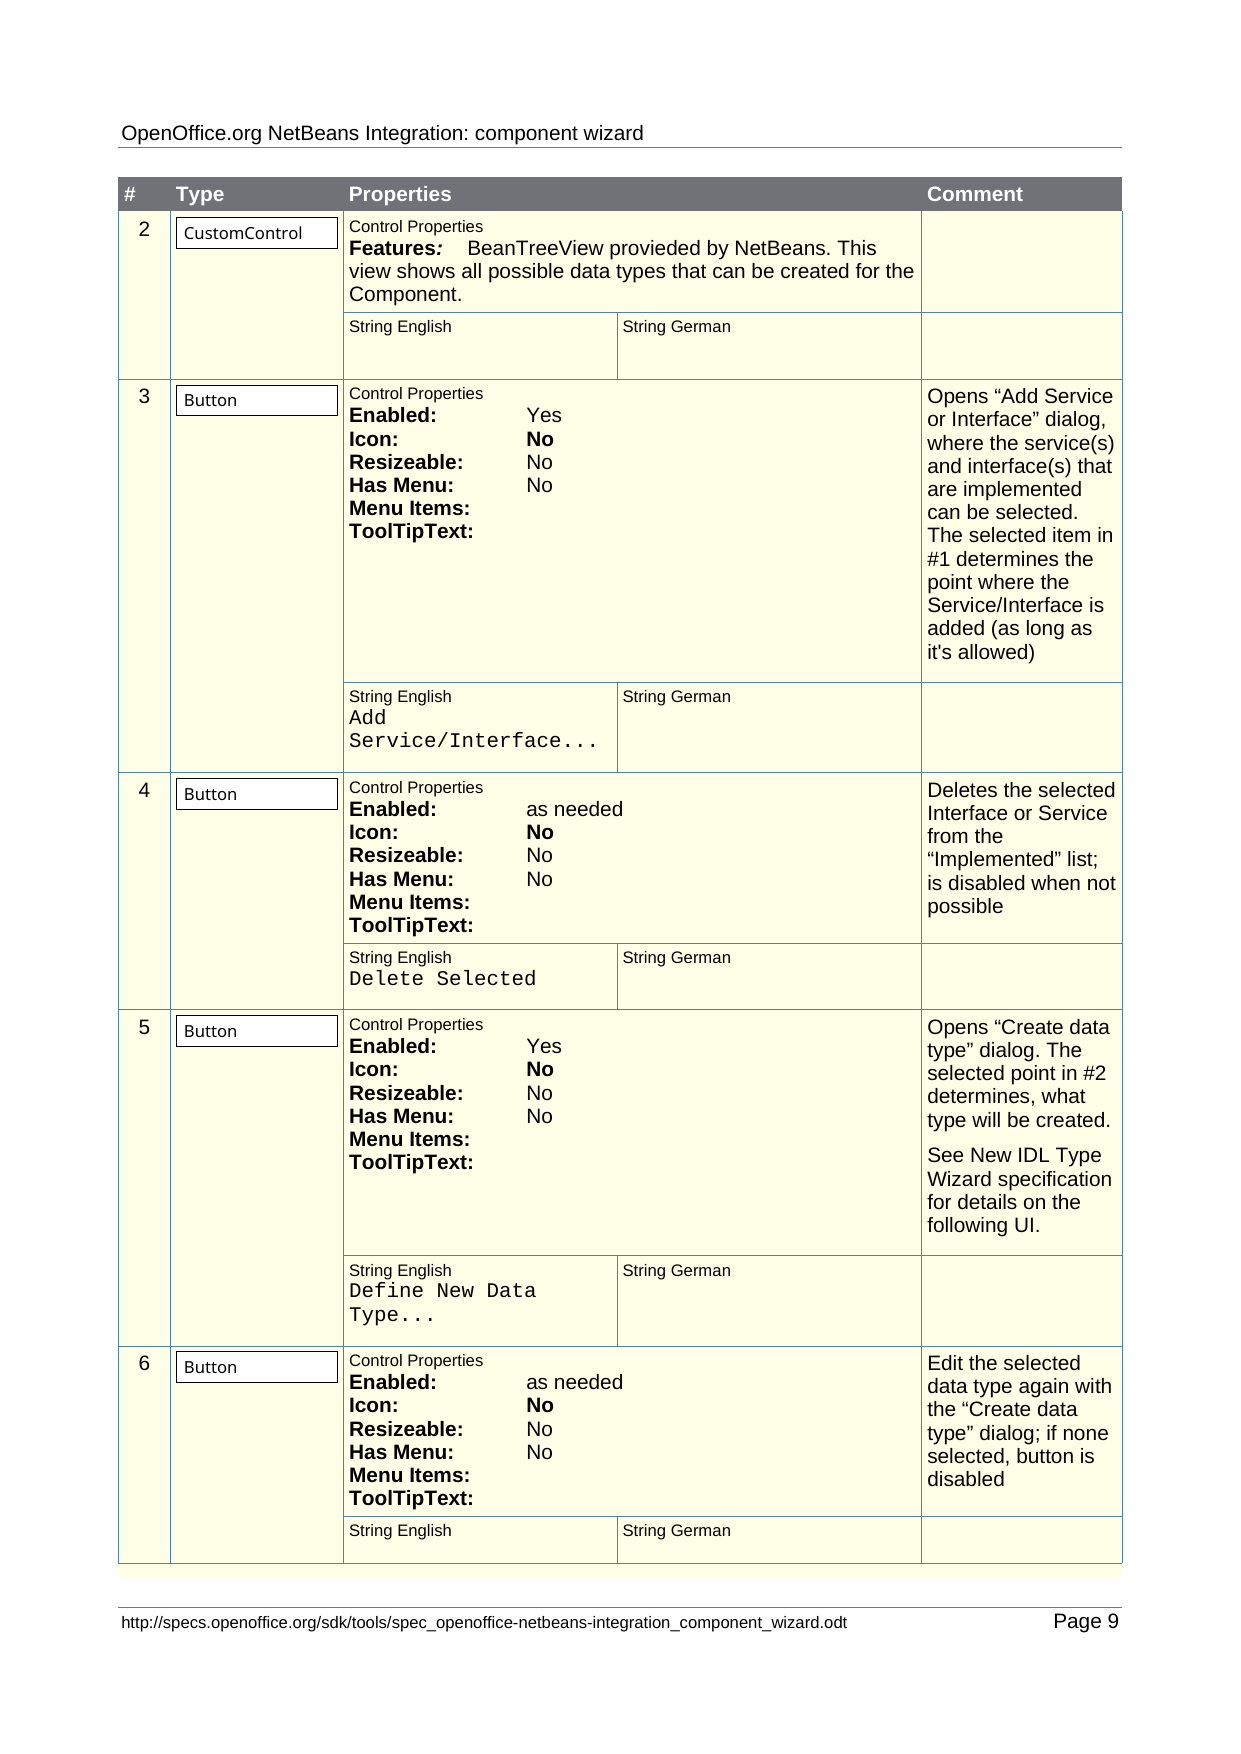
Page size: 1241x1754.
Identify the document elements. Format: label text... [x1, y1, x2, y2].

table_cell String English Define New Data Type... [344, 1256, 617, 1346]
table_cell String English [344, 1517, 617, 1563]
table_header Deletes the selected Interface or Service from the “Implemented” list; is disabled when not possible [922, 773, 1122, 943]
table_cell 2 [119, 211, 170, 379]
table_cell [922, 683, 1122, 772]
table_cell [171, 773, 343, 1009]
table_cell [922, 944, 1122, 1009]
table_cell [171, 1347, 343, 1563]
table_cell String German [618, 944, 921, 1009]
table_cell [922, 313, 1122, 379]
table_header Control Properties Enabled: Yes Icon: No Resizeable: No Has Menu: No Menu Items: ToolTipText: [344, 380, 921, 682]
table_cell String German [618, 1517, 921, 1563]
table_header Comment [921, 177, 1122, 211]
table_header [922, 211, 1122, 312]
table_cell String English Delete Selected [344, 944, 617, 1009]
table_header Opens “Create data type” dialog. The selected point in #2 determines, what type will be created. See New IDL Type Wizard specification for details on the following UI. [922, 1010, 1122, 1255]
table_header Opens “Add Service or Interface” dialog, where the service(s) and interface(s) that are implemented can be selected. The selected item in #1 determines the point where the Service/Interface is added (as long as it's allowed) [922, 380, 1122, 682]
table_header Control Properties Features: BeanTreeView provieded by NetBeans. This view shows all possible data types that can be created for the Component. [344, 211, 921, 312]
table_cell String German [618, 313, 921, 379]
table_cell String English [344, 313, 617, 379]
table_cell [922, 1256, 1122, 1346]
table_cell 4 [119, 773, 170, 1009]
table_cell [171, 211, 343, 379]
table_cell 6 [119, 1347, 170, 1563]
table_header Control Properties Enabled: Yes Icon: No Resizeable: No Has Menu: No Menu Items: ToolTipText: [344, 1010, 921, 1255]
table_header Control Properties Enabled: as needed Icon: No Resizeable: No Has Menu: No Menu Items: ToolTipText: [344, 773, 921, 943]
table_cell String German [618, 1256, 921, 1346]
table_header Properties [343, 177, 921, 211]
table_cell 5 [119, 1010, 170, 1346]
table_header Edit the selected data type again with the “Create data type” dialog; if none selected, button is disabled [922, 1347, 1122, 1516]
table_cell [171, 380, 343, 772]
table_cell [171, 1010, 343, 1346]
table_header # [118, 177, 170, 211]
table_cell [922, 1517, 1122, 1563]
table_cell 3 [119, 380, 170, 772]
table_header Type [170, 177, 343, 211]
table_cell String English Add Service/Interface... [344, 683, 617, 772]
table_header Control Properties Enabled: as needed Icon: No Resizeable: No Has Menu: No Menu Items: ToolTipText: [344, 1347, 921, 1516]
table_cell String German [618, 683, 921, 772]
